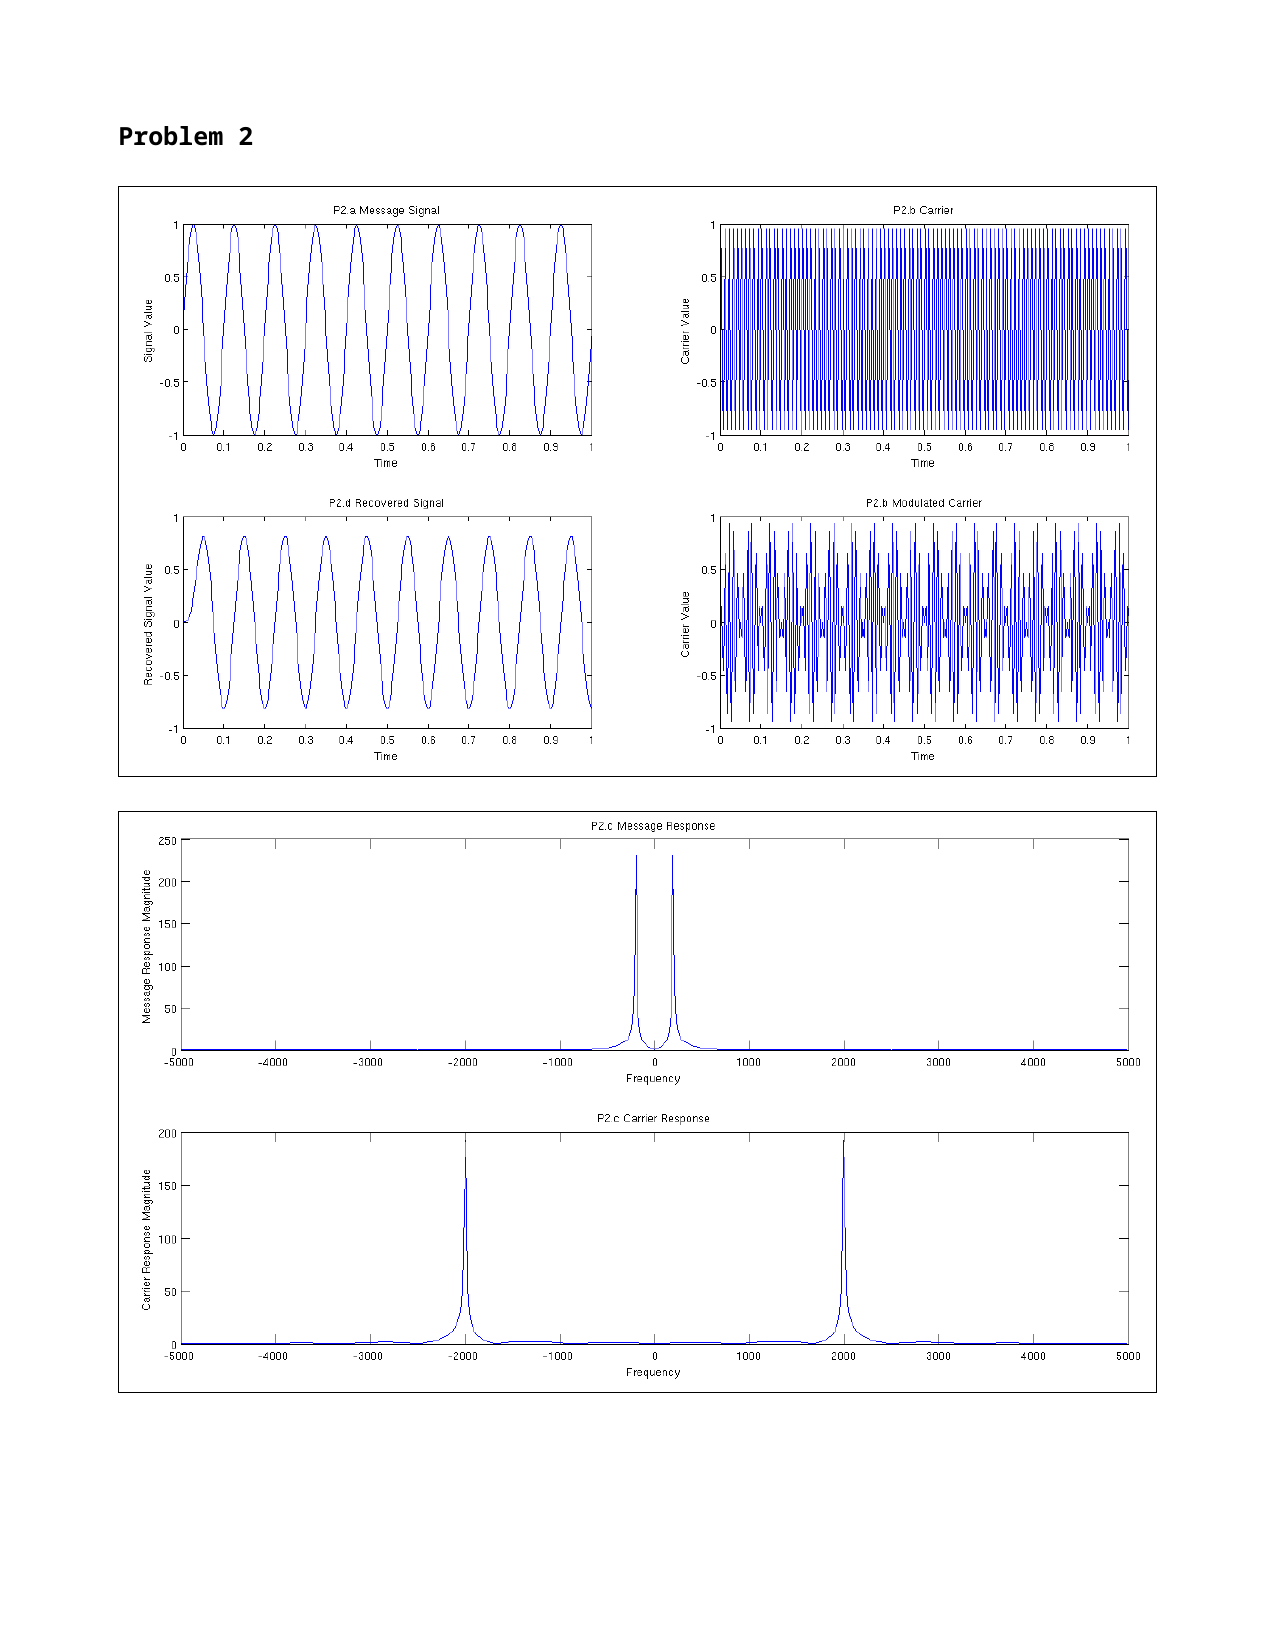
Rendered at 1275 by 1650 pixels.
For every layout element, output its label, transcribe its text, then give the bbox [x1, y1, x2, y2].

text Problem 2 [118, 118, 1157, 152]
picture [121, 189, 1154, 773]
picture [121, 814, 1154, 1389]
